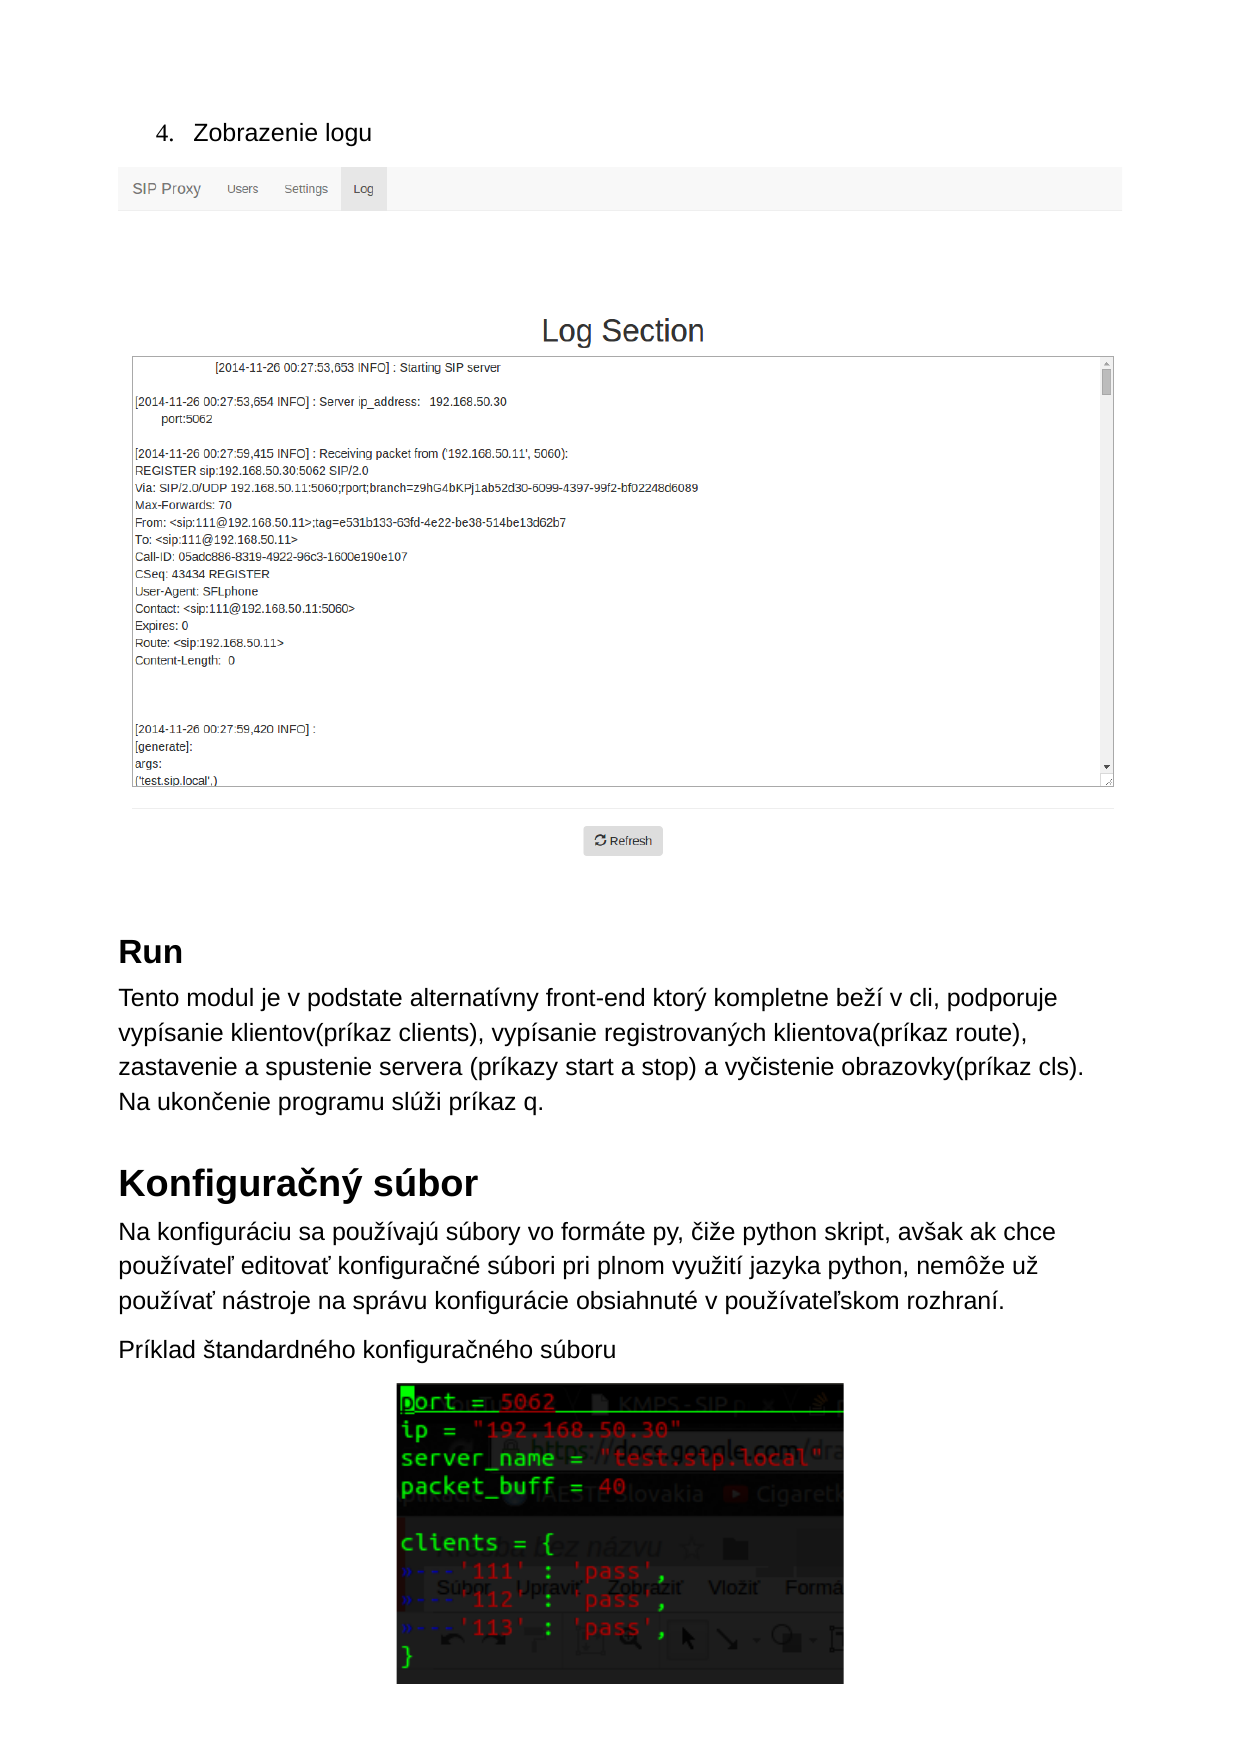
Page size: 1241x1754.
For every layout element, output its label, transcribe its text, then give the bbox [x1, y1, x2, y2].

subtitle Konfiguračný súbor [118, 1161, 1122, 1204]
text Tento modul je v podstate alternatívny front-end ktorý kompletne beží v cli, podporuje vypísanie klientov(príkaz clients), vypísanie registrovaných klientova(príkaz route), zastavenie a spustenie servera (príkazy start a stop) a vyčistenie obrazovky(príkaz cls). Na ukončenie programu slúži príkaz q. [118, 983, 1122, 1115]
subtitle Run [118, 932, 1122, 971]
list Zobrazenie logu [156, 118, 1122, 147]
text Príklad štandardného konfiguračného súboru [118, 1335, 1122, 1363]
picture [396, 1383, 844, 1684]
picture [118, 167, 1123, 857]
text Na konfiguráciu sa používajú súbory vo formáte py, čiže python skript, avšak ak chce používateľ editovať konfiguračné súbori pri plnom využití jazyka python, nemôže už používať nástroje na správu konfigurácie obsiahnuté v používateľskom rozhraní. [118, 1217, 1122, 1314]
